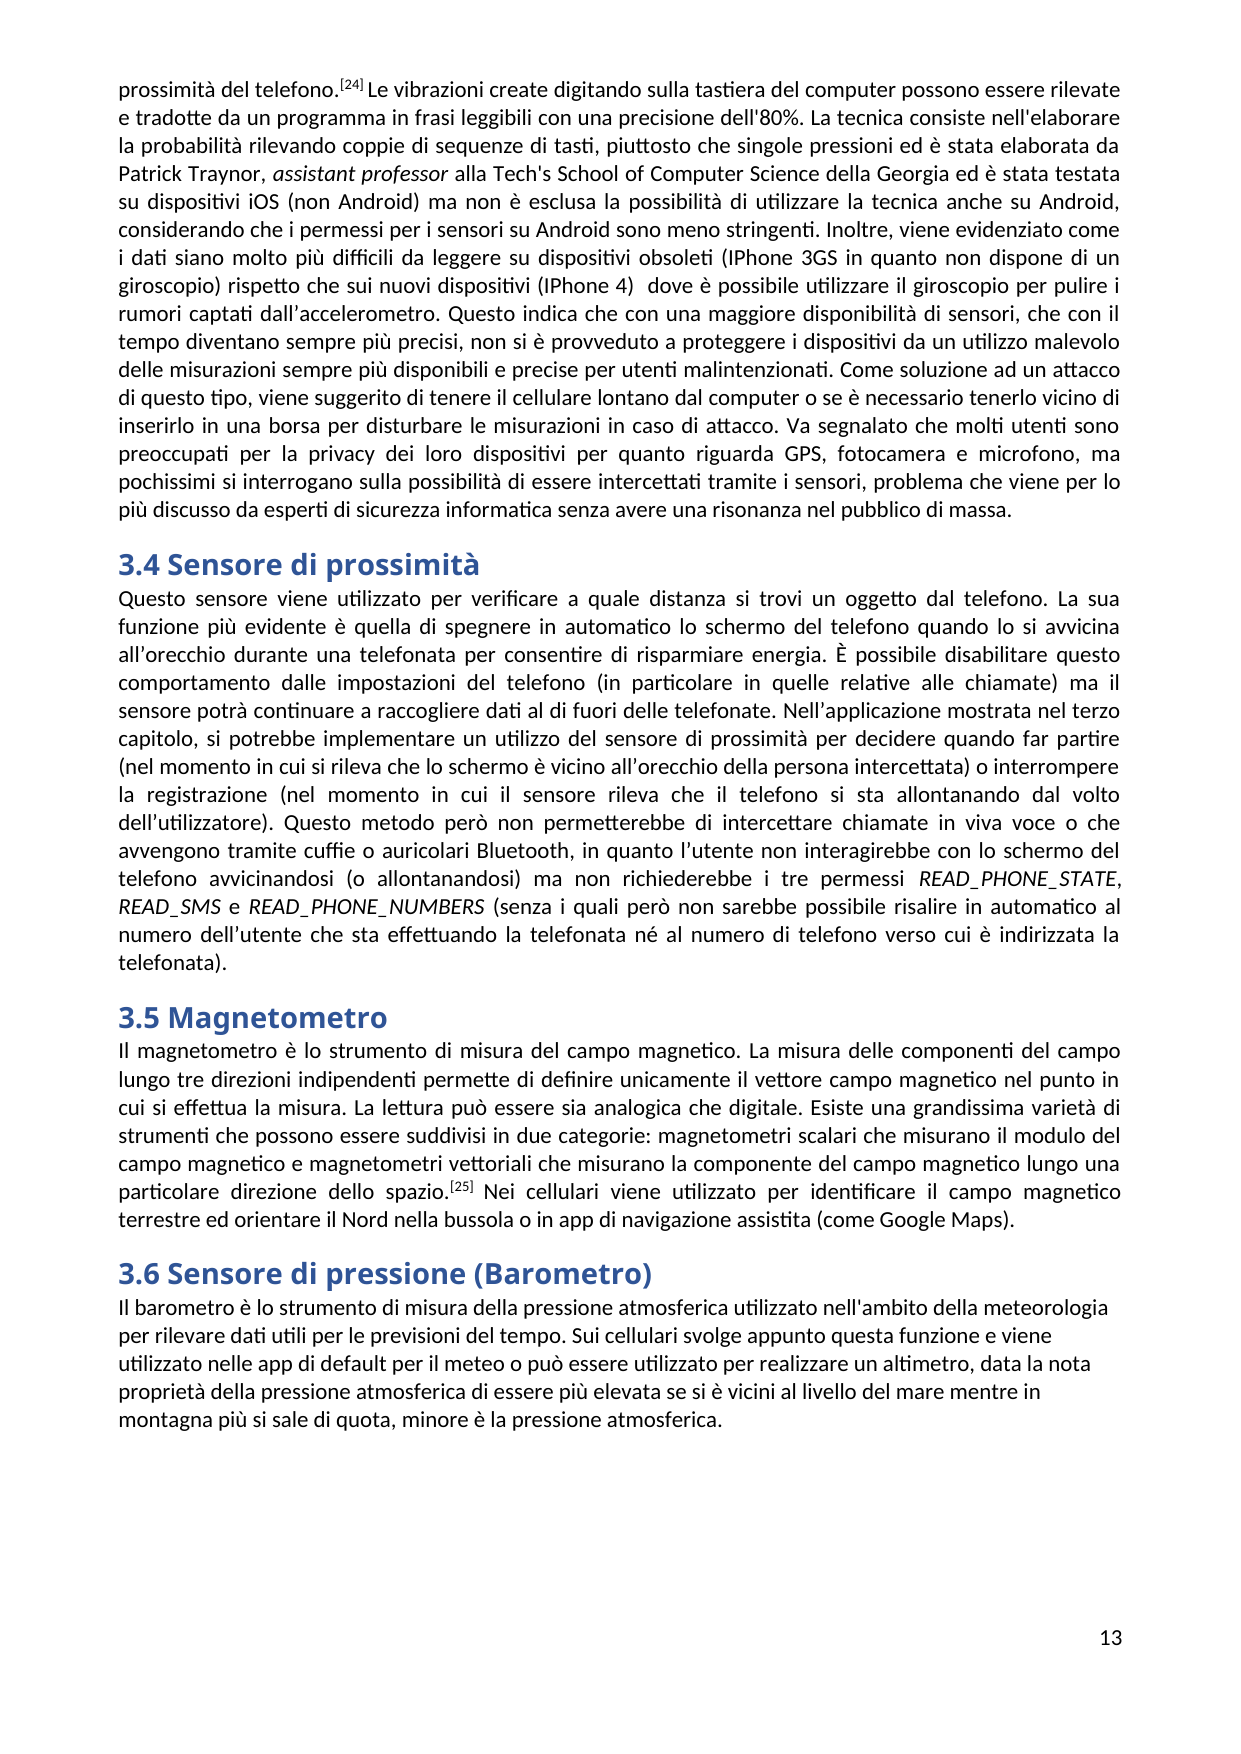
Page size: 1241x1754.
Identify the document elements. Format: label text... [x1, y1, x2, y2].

text Il magnetometro è lo strumento di misura del campo magnetico. La misura delle componenti del campo lungo tre direzioni indipendenti permette di definire unicamente il vettore campo magnetico nel punto in cui si effettua la misura. La lettura può essere sia analogica che digitale. Esiste una grandissima varietà di strumenti che possono essere suddivisi in due categorie: magnetometri scalari che misurano il modulo del campo magnetico e magnetometri vettoriali che misurano la componente del campo magnetico lungo una particolare direzione dello spazio.[25] Nei cellulari viene utilizzato per identificare il campo magnetico terrestre ed orientare il Nord nella bussola o in app di navigazione assistita (come Google Maps). [118, 1037, 1122, 1233]
subtitle 3.5 Magnetometro [118, 997, 1122, 1037]
text Il barometro è lo strumento di misura della pressione atmosferica utilizzato nell'ambito della meteorologia per rilevare dati utili per le previsioni del tempo. Sui cellulari svolge appunto questa funzione e viene utilizzato nelle app di default per il meteo o può essere utilizzato per realizzare un altimetro, data la nota proprietà della pressione atmosferica di essere più elevata se si è vicini al livello del mare mentre in montagna più si sale di quota, minore è la pressione atmosferica. [118, 1293, 1122, 1433]
subtitle 3.6 Sensore di pressione (Barometro) [118, 1254, 1122, 1293]
text Questo sensore viene utilizzato per verificare a quale distanza si trovi un oggetto dal telefono. La sua funzione più evidente è quella di spegnere in automatico lo schermo del telefono quando lo si avvicina all’orecchio durante una telefonata per consentire di risparmiare energia. È possibile disabilitare questo comportamento dalle impostazioni del telefono (in particolare in quelle relative alle chiamate) ma il sensore potrà continuare a raccogliere dati al di fuori delle telefonate. Nell’applicazione mostrata nel terzo capitolo, si potrebbe implementare un utilizzo del sensore di prossimità per decidere quando far partire (nel momento in cui si rileva che lo schermo è vicino all’orecchio della persona intercettata) o interrompere la registrazione (nel momento in cui il sensore rileva che il telefono si sta allontanando dal volto dell’utilizzatore). Questo metodo però non permetterebbe di intercettare chiamate in viva voce o che avvengono tramite cuffie o auricolari Bluetooth, in quanto l’utente non interagirebbe con lo schermo del telefono avvicinandosi (o allontanandosi) ma non richiederebbe i tre permessi READ_PHONE_STATE, READ_SMS e READ_PHONE_NUMBERS (senza i quali però non sarebbe possibile risalire in automatico al numero dell’utente che sta effettuando la telefonata né al numero di telefono verso cui è indirizzata la telefonata). [118, 584, 1122, 976]
subtitle 3.4 Sensore di prossimità [118, 544, 1122, 584]
text prossimità del telefono.[24] Le vibrazioni create digitando sulla tastiera del computer possono essere rilevate e tradotte da un programma in frasi leggibili con una precisione dell'80%. La tecnica consiste nell'elaborare la probabilità rilevando coppie di sequenze di tasti, piuttosto che singole pressioni ed è stata elaborata da Patrick Traynor, assistant professor alla Tech's School of Computer Science della Georgia ed è stata testata su dispositivi iOS (non Android) ma non è esclusa la possibilità di utilizzare la tecnica anche su Android, considerando che i permessi per i sensori su Android sono meno stringenti. Inoltre, viene evidenziato come i dati siano molto più difficili da leggere su dispositivi obsoleti (IPhone 3GS in quanto non dispone di un giroscopio) rispetto che sui nuovi dispositivi (IPhone 4) dove è possibile utilizzare il giroscopio per pulire i rumori captati dall’accelerometro. Questo indica che con una maggiore disponibilità di sensori, che con il tempo diventano sempre più precisi, non si è provveduto a proteggere i dispositivi da un utilizzo malevolo delle misurazioni sempre più disponibili e precise per utenti malintenzionati. Come soluzione ad un attacco di questo tipo, viene suggerito di tenere il cellulare lontano dal computer o se è necessario tenerlo vicino di inserirlo in una borsa per disturbare le misurazioni in caso di attacco. Va segnalato che molti utenti sono preoccupati per la privacy dei loro dispositivi per quanto riguarda GPS, fotocamera e microfono, ma pochissimi si interrogano sulla possibilità di essere intercettati tramite i sensori, problema che viene per lo più discusso da esperti di sicurezza informatica senza avere una risonanza nel pubblico di massa. [118, 75, 1122, 523]
